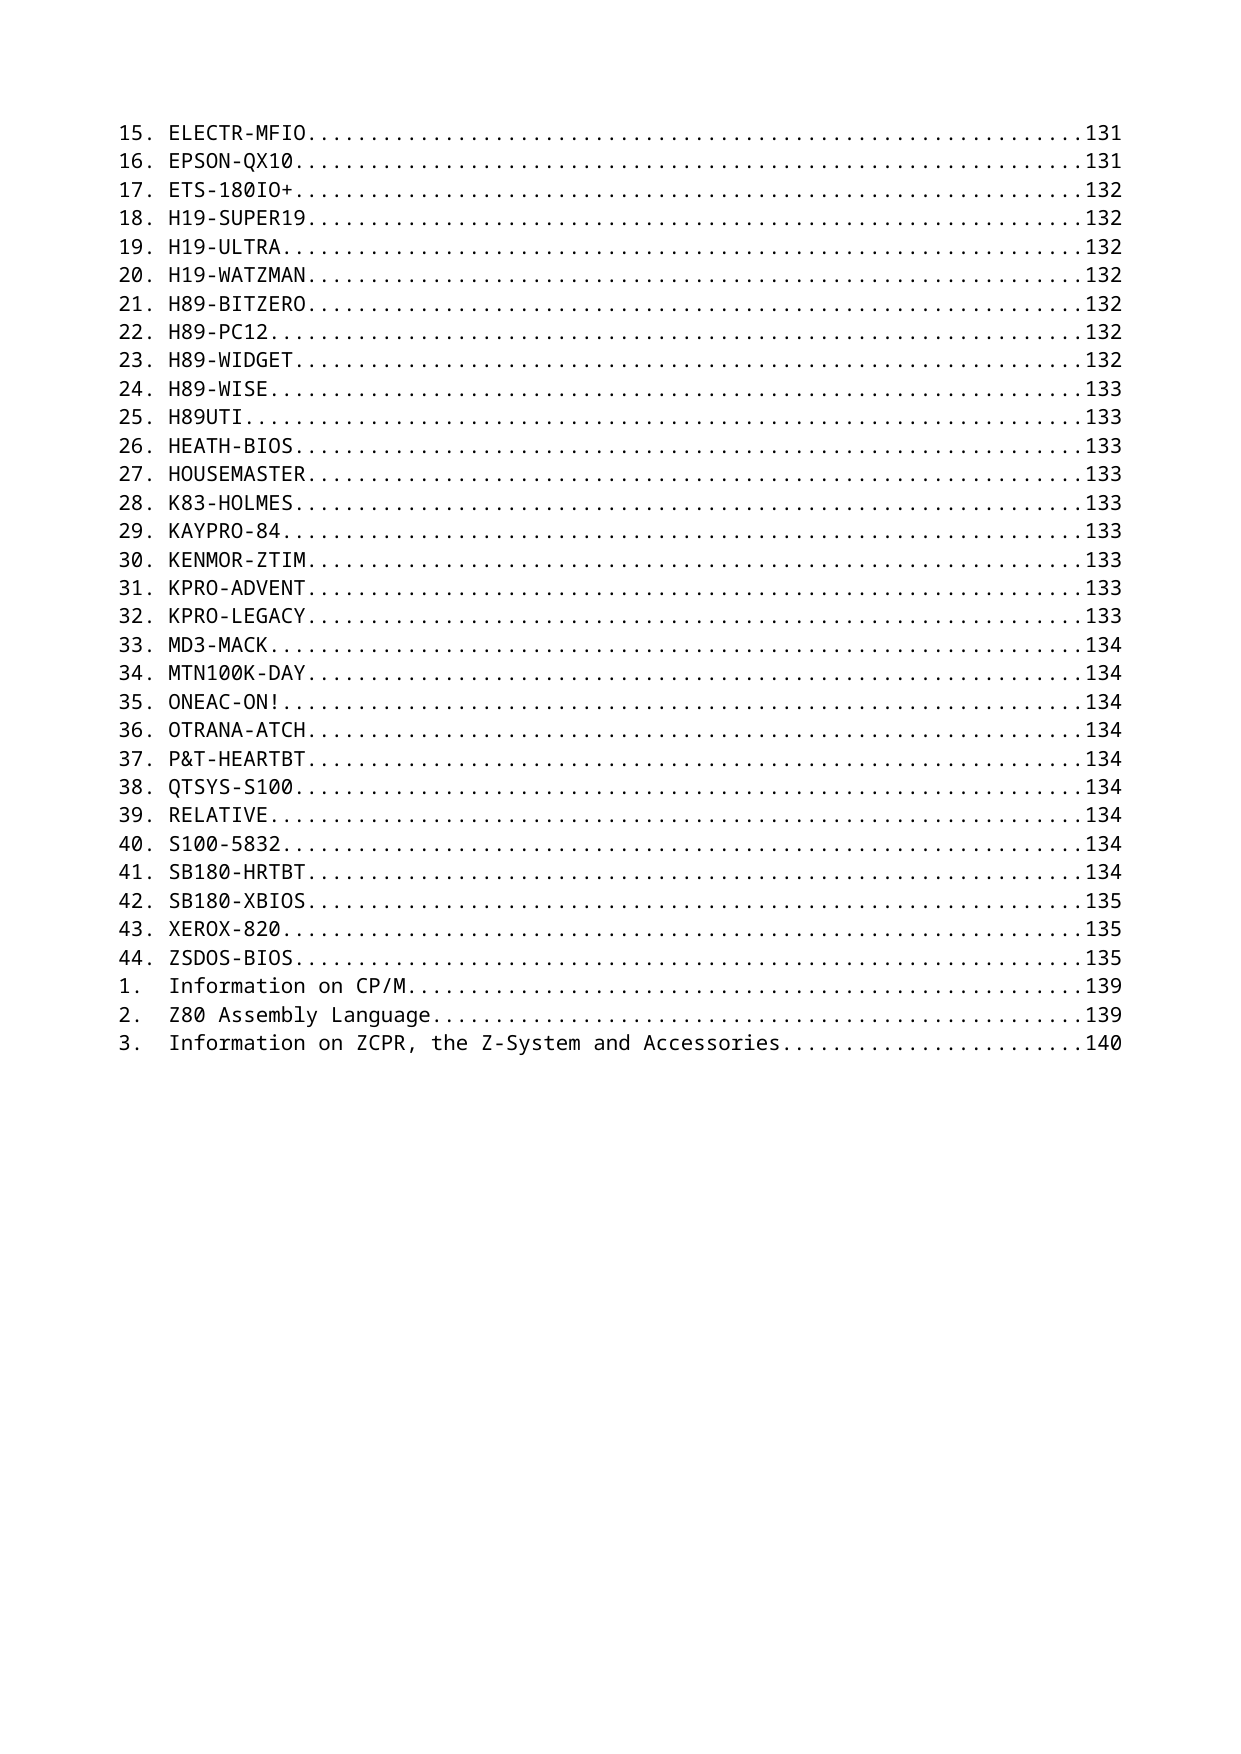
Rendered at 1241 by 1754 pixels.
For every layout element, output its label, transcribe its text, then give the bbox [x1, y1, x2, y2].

text 30. KENMOR-ZTIM 133 [118, 545, 1122, 573]
text 37. P&T-HEARTBT 134 [118, 744, 1122, 772]
text 19. H19-ULTRA 132 [118, 232, 1122, 260]
text 26. HEATH-BIOS 133 [118, 431, 1122, 459]
text 36. OTRANA-ATCH 134 [118, 715, 1122, 744]
text 20. H19-WATZMAN 132 [118, 260, 1122, 289]
text 29. KAYPRO-84 133 [118, 516, 1122, 545]
text 35. ONEAC-ON! 134 [118, 687, 1122, 715]
text 18. H19-SUPER19 132 [118, 203, 1122, 232]
text 3. Information on ZCPR, the Z-System and Accessories 140 [118, 1028, 1122, 1057]
text 33. MD3-MACK 134 [118, 630, 1122, 658]
text 38. QTSYS-S100 134 [118, 772, 1122, 801]
text 15. ELECTR-MFIO 131 [118, 118, 1122, 147]
text 40. S100-5832 134 [118, 829, 1122, 857]
text 44. ZSDOS-BIOS 135 [118, 943, 1122, 971]
text 21. H89-BITZERO 132 [118, 289, 1122, 317]
text 42. SB180-XBIOS 135 [118, 886, 1122, 914]
text 25. H89UTI 133 [118, 402, 1122, 431]
text 1. Information on CP/M 139 [118, 971, 1122, 1000]
text 22. H89-PC12 132 [118, 317, 1122, 346]
text 2. Z80 Assembly Language 139 [118, 1000, 1122, 1028]
text 32. KPRO-LEGACY 133 [118, 602, 1122, 630]
text 24. H89-WISE 133 [118, 374, 1122, 402]
text 31. KPRO-ADVENT 133 [118, 573, 1122, 602]
text 17. ETS-180IO+ 132 [118, 175, 1122, 203]
text 27. HOUSEMASTER 133 [118, 459, 1122, 488]
text 43. XEROX-820 135 [118, 914, 1122, 943]
text 39. RELATIVE 134 [118, 801, 1122, 829]
text 41. SB180-HRTBT 134 [118, 857, 1122, 886]
text 23. H89-WIDGET 132 [118, 346, 1122, 374]
text 34. MTN100K-DAY 134 [118, 658, 1122, 687]
text 28. K83-HOLMES 133 [118, 488, 1122, 516]
text 16. EPSON-QX10 131 [118, 147, 1122, 175]
